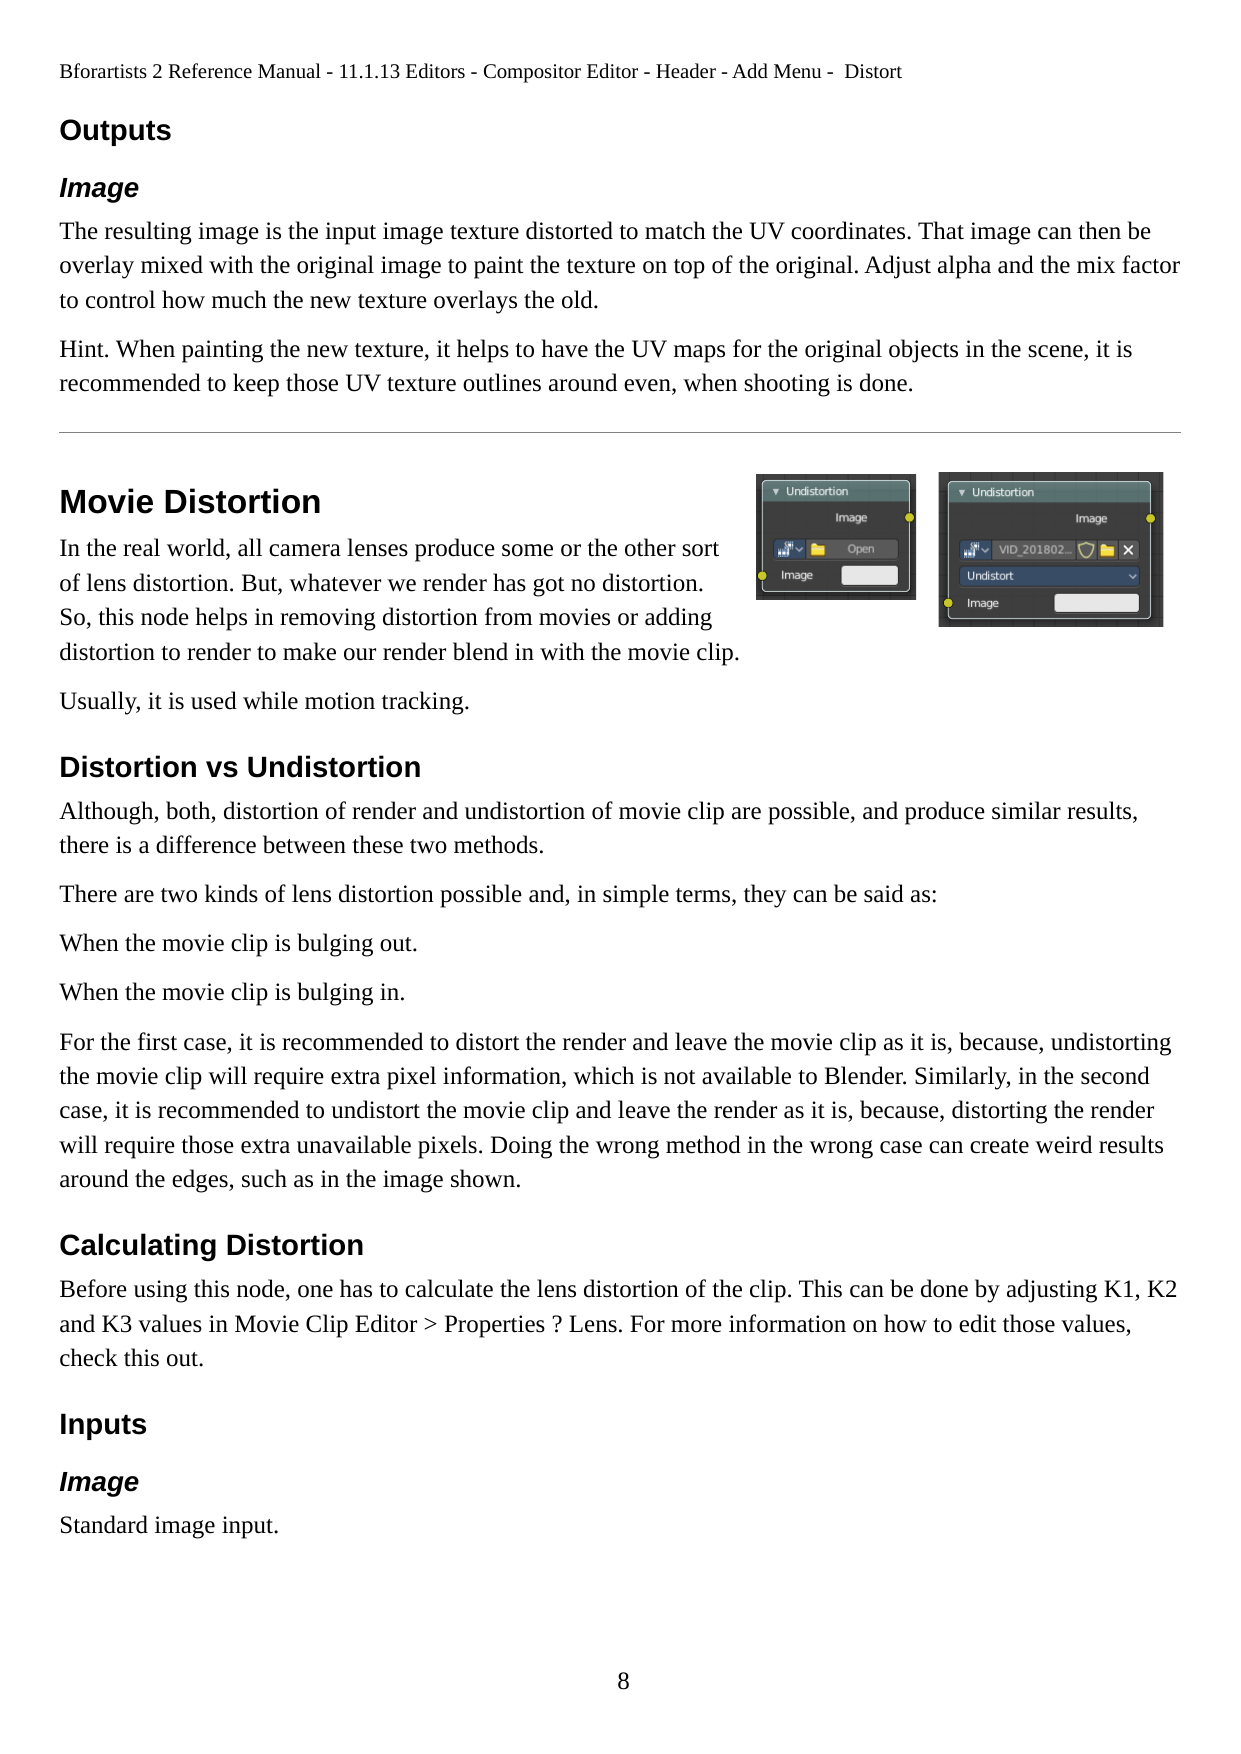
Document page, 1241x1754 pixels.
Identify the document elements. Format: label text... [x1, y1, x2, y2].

subtitle Calculating Distortion [59, 1228, 1181, 1262]
text For the first case, it is recommended to distort the render and leave the movie clip as it is, because, undistorting the movie clip will require extra pixel information, which is not available to Blender. Similarly, in the second case, it is recommended to undistort the movie clip and leave the render as it is, because, distorting the render will require those extra unavailable pixels. Doing the wrong method in the wrong case can create weird results around the edges, such as in the image shown. [59, 1027, 1181, 1193]
subtitle [917, 482, 938, 521]
text There are two kinds of lens distortion possible and, in simple terms, they can be said as: [59, 879, 1181, 908]
text Before using this node, one has to calculate the lens distortion of the clip. This can be done by adjusting K1, K2 and K3 values in Movie Clip Editor > Properties ? Lens. For more information on how to edit those values, check this out. [59, 1274, 1181, 1372]
text Hint. When painting the new texture, it helps to have the UV maps for the original objects in the scene, it is recommended to keep those UV texture outlines around even, when shooting is done. [59, 334, 1181, 397]
picture [756, 474, 917, 600]
subtitle Image [59, 171, 1181, 203]
text When the movie clip is bulging in. [59, 977, 1181, 1006]
text Standard image input. [59, 1510, 1181, 1539]
text In the real world, all camera lenses produce some or the other sort of lens distortion. But, whatever we render has got no distortion. So, this node helps in removing distortion from movies or adding distortion to render to make our render blend in with the movie clip. [59, 533, 1181, 666]
subtitle [1164, 482, 1181, 521]
text When the movie clip is bulging out. [59, 928, 1181, 957]
subtitle Image [59, 1466, 1181, 1498]
subtitle Outputs [59, 113, 1181, 146]
subtitle Inputs [59, 1407, 1181, 1441]
text The resulting image is the input image texture distorted to match the UV coordinates. That image can then be overlay mixed with the original image to paint the texture on top of the original. Adjust alpha and the mix factor to control how much the new texture overlays the old. [59, 216, 1181, 313]
subtitle Movie Distortion [59, 482, 756, 521]
text Usually, it is used while motion tracking. [59, 686, 1181, 715]
picture [938, 472, 1164, 627]
subtitle Distortion vs Undistortion [59, 749, 1181, 783]
text Although, both, distortion of render and undistortion of movie clip are possible, and produce similar results, there is a difference between these two methods. [59, 796, 1181, 859]
